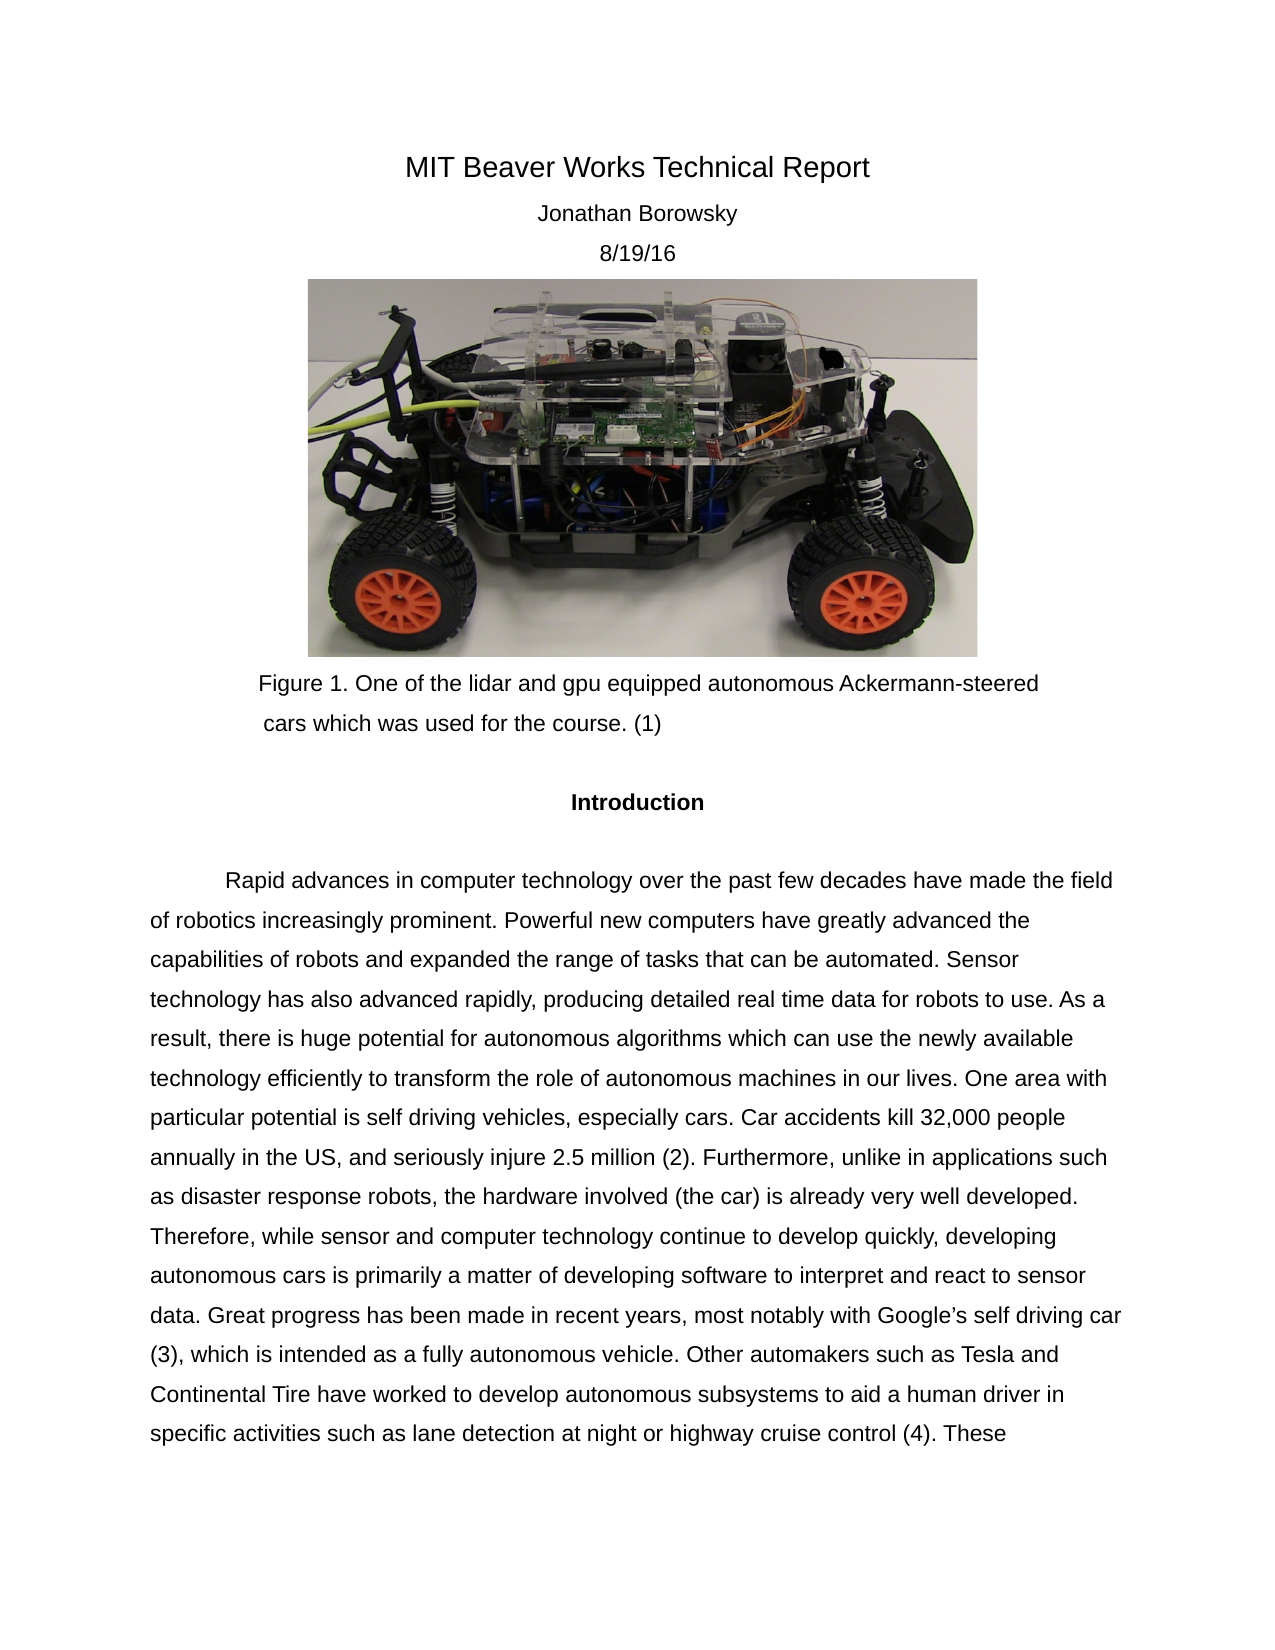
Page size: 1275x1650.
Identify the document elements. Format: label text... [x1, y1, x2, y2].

text Jonathan Borowsky [150, 200, 1125, 227]
text Rapid advances in computer technology over the past few decades have made the field of robotics increasingly prominent. Powerful new computers have greatly advanced the capabilities of robots and expanded the range of tasks that can be automated. Sensor technology has also advanced rapidly, producing detailed real time data for robots to use. As a result, there is huge potential for autonomous algorithms which can use the newly available technology efficiently to transform the role of autonomous machines in our lives. One area with particular potential is self driving vehicles, especially cars. Car accidents kill 32,000 people annually in the US, and seriously injure 2.5 million (2). Furthermore, unlike in applications such as disaster response robots, the hardware involved (the car) is already very well developed. Therefore, while sensor and computer technology continue to develop quickly, developing autonomous cars is primarily a matter of developing software to interpret and react to sensor data. Great progress has been made in recent years, most notably with Google’s self driving car (3), which is intended as a fully autonomous vehicle. Other automakers such as Tesla and Continental Tire have worked to develop autonomous subsystems to aid a human driver in specific activities such as lane detection at night or highway cruise control (4). These [150, 867, 1125, 1447]
picture [307, 279, 978, 657]
text MIT Beaver Works Technical Report [150, 150, 1125, 183]
text 8/19/16 [150, 240, 1125, 266]
text Introduction [150, 788, 1125, 815]
text Figure 1. One of the lidar and gpu equipped autonomous Ackermann-steered cars which was used for the course. (1) [150, 670, 1125, 736]
